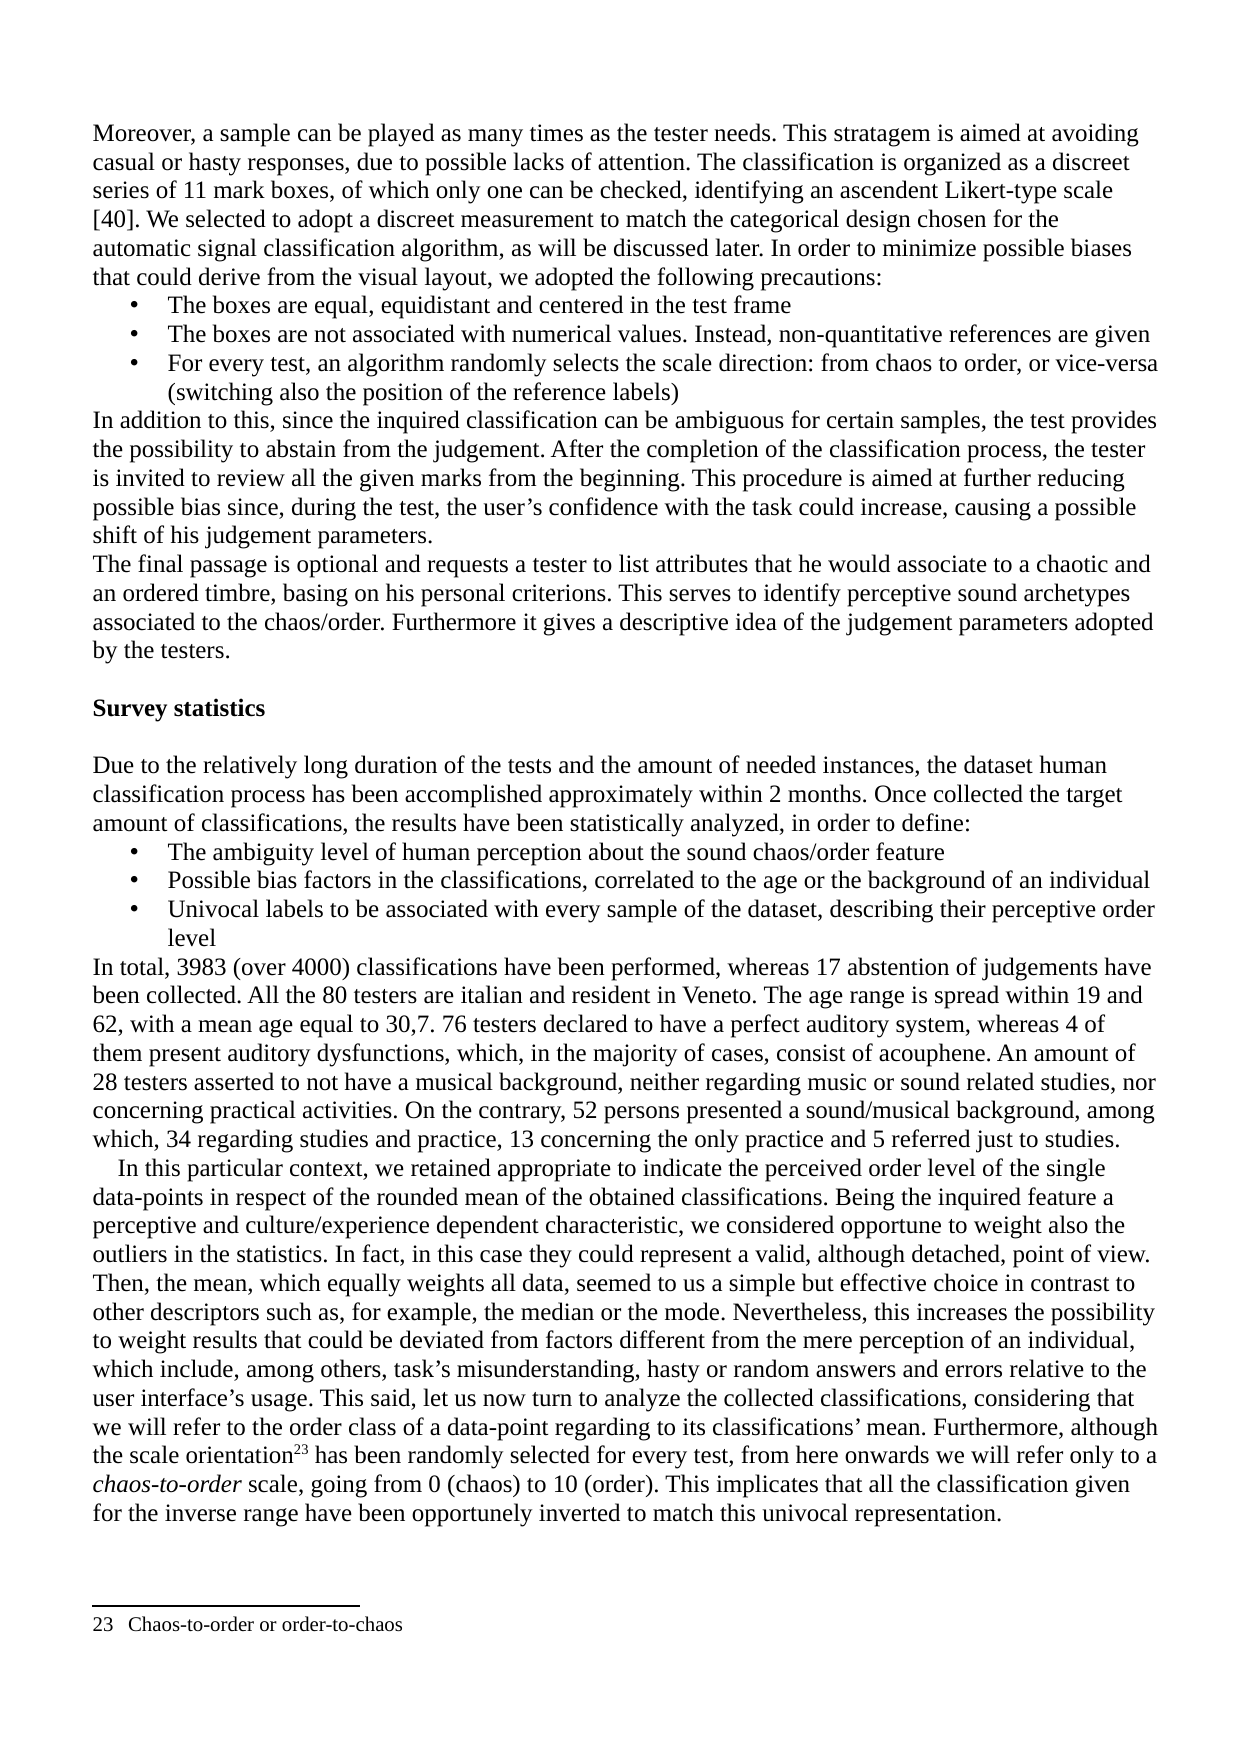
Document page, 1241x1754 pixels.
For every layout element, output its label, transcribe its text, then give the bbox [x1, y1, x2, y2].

text In total, 3983 (over 4000) classifications have been performed, whereas 17 abstention of judgements have been collected. All the 80 testers are italian and resident in Veneto. The age range is spread within 19 and 62, with a mean age equal to 30,7. 76 testers declared to have a perfect auditory system, whereas 4 of them present auditory dysfunctions, which, in the majority of cases, consist of acouphene. An amount of 28 testers asserted to not have a musical background, neither regarding music or sound related studies, nor concerning practical activities. On the contrary, 52 persons presented a sound/musical background, among which, 34 regarding studies and practice, 13 concerning the only practice and 5 referred just to studies. [92, 952, 1160, 1153]
text Moreover, a sample can be played as many times as the tester needs. This stratagem is aimed at avoiding casual or hasty responses, due to possible lacks of attention. The classification is organized as a discreet series of 11 mark boxes, of which only one can be checked, identifying an ascendent Likert-type scale [40]. We selected to adopt a discreet measurement to match the categorical design chosen for the automatic signal classification algorithm, as will be discussed later. In order to minimize possible biases that could derive from the visual layout, we adopted the following precautions: [92, 118, 1160, 291]
text Due to the relatively long duration of the tests and the amount of needed instances, the dataset human classification process has been accomplished approximately within 2 months. Once collected the target amount of classifications, the results have been statistically analyzed, in order to define: [92, 751, 1160, 837]
text The final passage is optional and requests a tester to list attributes that he would associate to a chaotic and an ordered timbre, basing on his personal criterions. This serves to identify perceptive sound archetypes associated to the chaos/order. Furthermore it gives a descriptive idea of the judgement parameters adopted by the testers. [92, 549, 1160, 664]
list For every test, an algorithm randomly selects the scale direction: from chaos to order, or vice-versa (switching also the position of the reference labels) [130, 348, 1160, 406]
text Survey statistics [92, 693, 1160, 722]
list Univocal labels to be associated with every sample of the dataset, describing their perceptive order level [130, 894, 1160, 952]
list The boxes are equal, equidistant and centered in the test frame [130, 291, 1160, 319]
text In this particular context, we retained appropriate to indicate the perceived order level of the single data-points in respect of the rounded mean of the obtained classifications. Being the inquired feature a perceptive and culture/experience dependent characteristic, we considered opportune to weight also the outliers in the statistics. In fact, in this case they could represent a valid, although detached, point of view. Then, the mean, which equally weights all data, seemed to us a simple but effective choice in contrast to other descriptors such as, for example, the median or the mode. Nevertheless, this increases the possibility to weight results that could be deviated from factors different from the mere perception of an individual, which include, among others, task’s misunderstanding, hasty or random answers and errors relative to the user interface’s usage. This said, let us now turn to analyze the collected classifications, considering that we will refer to the order class of a data-point regarding to its classifications’ mean. Furthermore, although the scale orientation has been randomly selected for every test, from here onwards we will refer only to a chaos-to-order scale, going from 0 (chaos) to 10 (order). This implicates that all the classification given for the inverse range have been opportunely inverted to match this univocal representation. [92, 1153, 1160, 1527]
text In addition to this, since the inquired classification can be ambiguous for certain samples, the test provides the possibility to abstain from the judgement. After the completion of the classification process, the tester is invited to review all the given marks from the beginning. This procedure is aimed at further reducing possible bias since, during the test, the user’s confidence with the task could increase, causing a possible shift of his judgement parameters. [92, 406, 1160, 549]
list The ambiguity level of human perception about the sound chaos/order feature [130, 837, 1160, 866]
list Possible bias factors in the classifications, correlated to the age or the background of an individual [130, 866, 1160, 894]
list The boxes are not associated with numerical values. Instead, non-quantitative references are given [130, 319, 1160, 348]
text Chaos-to-order or order-to-chaos [92, 1612, 1160, 1636]
